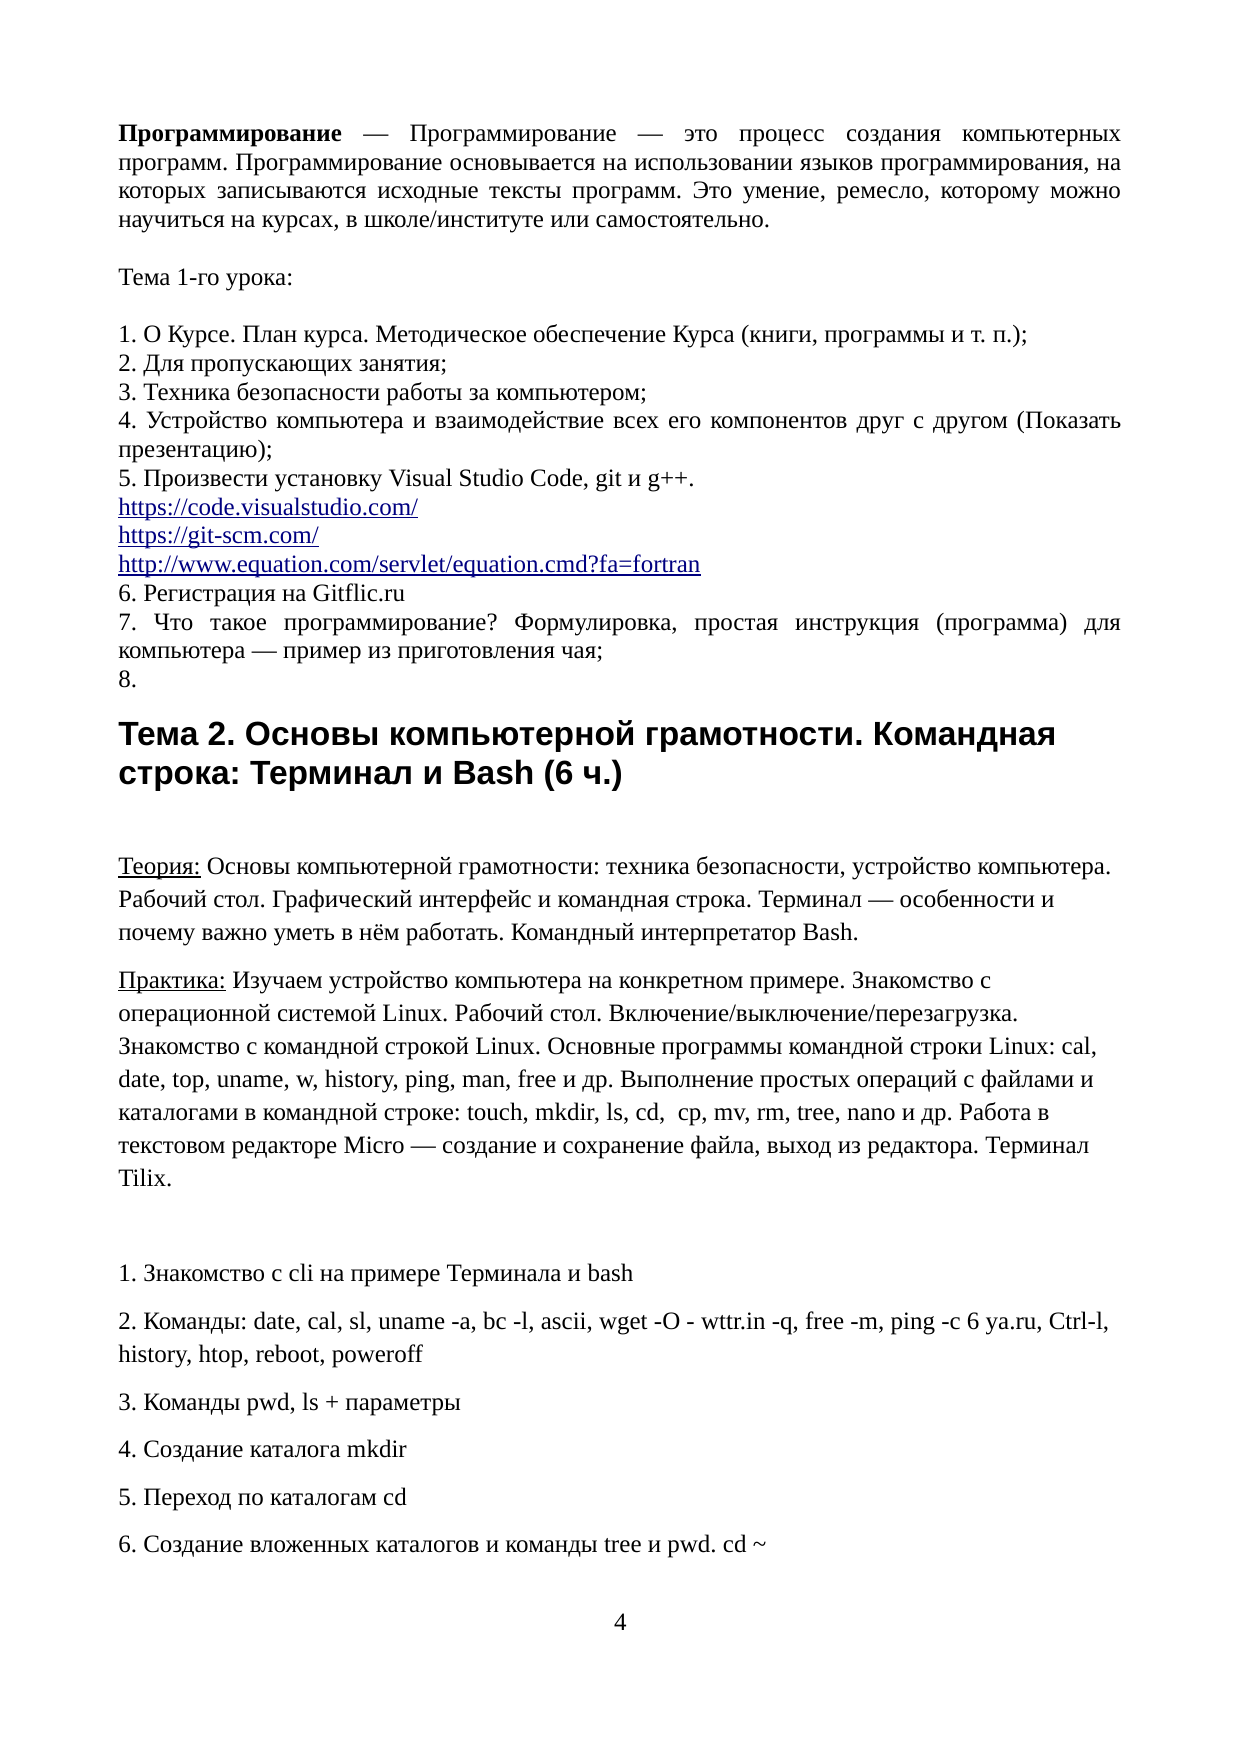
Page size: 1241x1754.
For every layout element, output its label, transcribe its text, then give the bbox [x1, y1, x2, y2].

text http://www.equation.com/servlet/equation.cmd?fa=fortran [118, 549, 1122, 578]
text Программирование — Программирование — это процесс создания компьютерных программ. Программирование основывается на использовании языков программирования, на которых записываются исходные тексты программ. Это умение, ремесло, которому можно научиться на курсах, в школе/институте или самостоятельно. [118, 118, 1122, 233]
text 3. Техника безопасности работы за компьютером; [118, 377, 1122, 406]
text Теория: Основы компьютерной грамотности: техника безопасности, устройство компьютера. Рабочий стол. Графический интерфейс и командная строка. Терминал — особенности и почему важно уметь в нём работать. Командный интерпретатор Bash. [118, 851, 1122, 946]
text Тема 1-го урока: [118, 262, 1122, 291]
text 8. [118, 664, 1122, 693]
text 1. О Курсе. План курса. Методическое обеспечение Курса (книги, программы и т. п.); [118, 319, 1122, 348]
text 5. Переход по каталогам cd [118, 1482, 1122, 1511]
text 6. Регистрация на Gitflic.ru [118, 578, 1122, 607]
text https://code.visualstudio.com/ [118, 492, 1122, 521]
text 6. Создание вложенных каталогов и команды tree и pwd. cd ~ [118, 1529, 1122, 1558]
text 4. Создание каталога mkdir [118, 1434, 1122, 1463]
text 1. Знакомство с cli на примере Терминала и bash [118, 1258, 1122, 1287]
text 3. Команды pwd, ls + параметры [118, 1387, 1122, 1415]
text 2. Для пропускающих занятия; [118, 348, 1122, 377]
subtitle Тема 2. Основы компьютерной грамотности. Командная строка: Терминал и Bash (6 ч.) [118, 714, 1122, 791]
text 7. Что такое программирование? Формулировка, простая инструкция (программа) для компьютера — пример из приготовления чая; [118, 607, 1122, 664]
text 4. Устройство компьютера и взаимодействие всех его компонентов друг с другом (Показать презентацию); [118, 406, 1122, 463]
text Практика: Изучаем устройство компьютера на конкретном примере. Знакомство с операционной системой Linux. Рабочий стол. Включение/выключение/перезагрузка. Знакомство с командной строкой Linux. Основные программы командной строки Linux: cal, date, top, uname, w, history, ping, man, free и др. Выполнение простых операций с файлами и каталогами в командной строке: touch, mkdir, ls, cd, cp, mv, rm, tree, nano и др. Работа в текстовом редакторе Micro — создание и сохранение файла, выход из редактора. Терминал Tilix. [118, 965, 1122, 1192]
text https://git-scm.com/ [118, 521, 1122, 549]
text 5. Произвести установку Visual Studio Code, git и g++. [118, 463, 1122, 492]
text 2. Команды: date, cal, sl, uname -a, bc -l, ascii, wget -O - wttr.in -q, free -m, ping -c 6 ya.ru, Ctrl-l, history, htop, reboot, poweroff [118, 1306, 1122, 1368]
